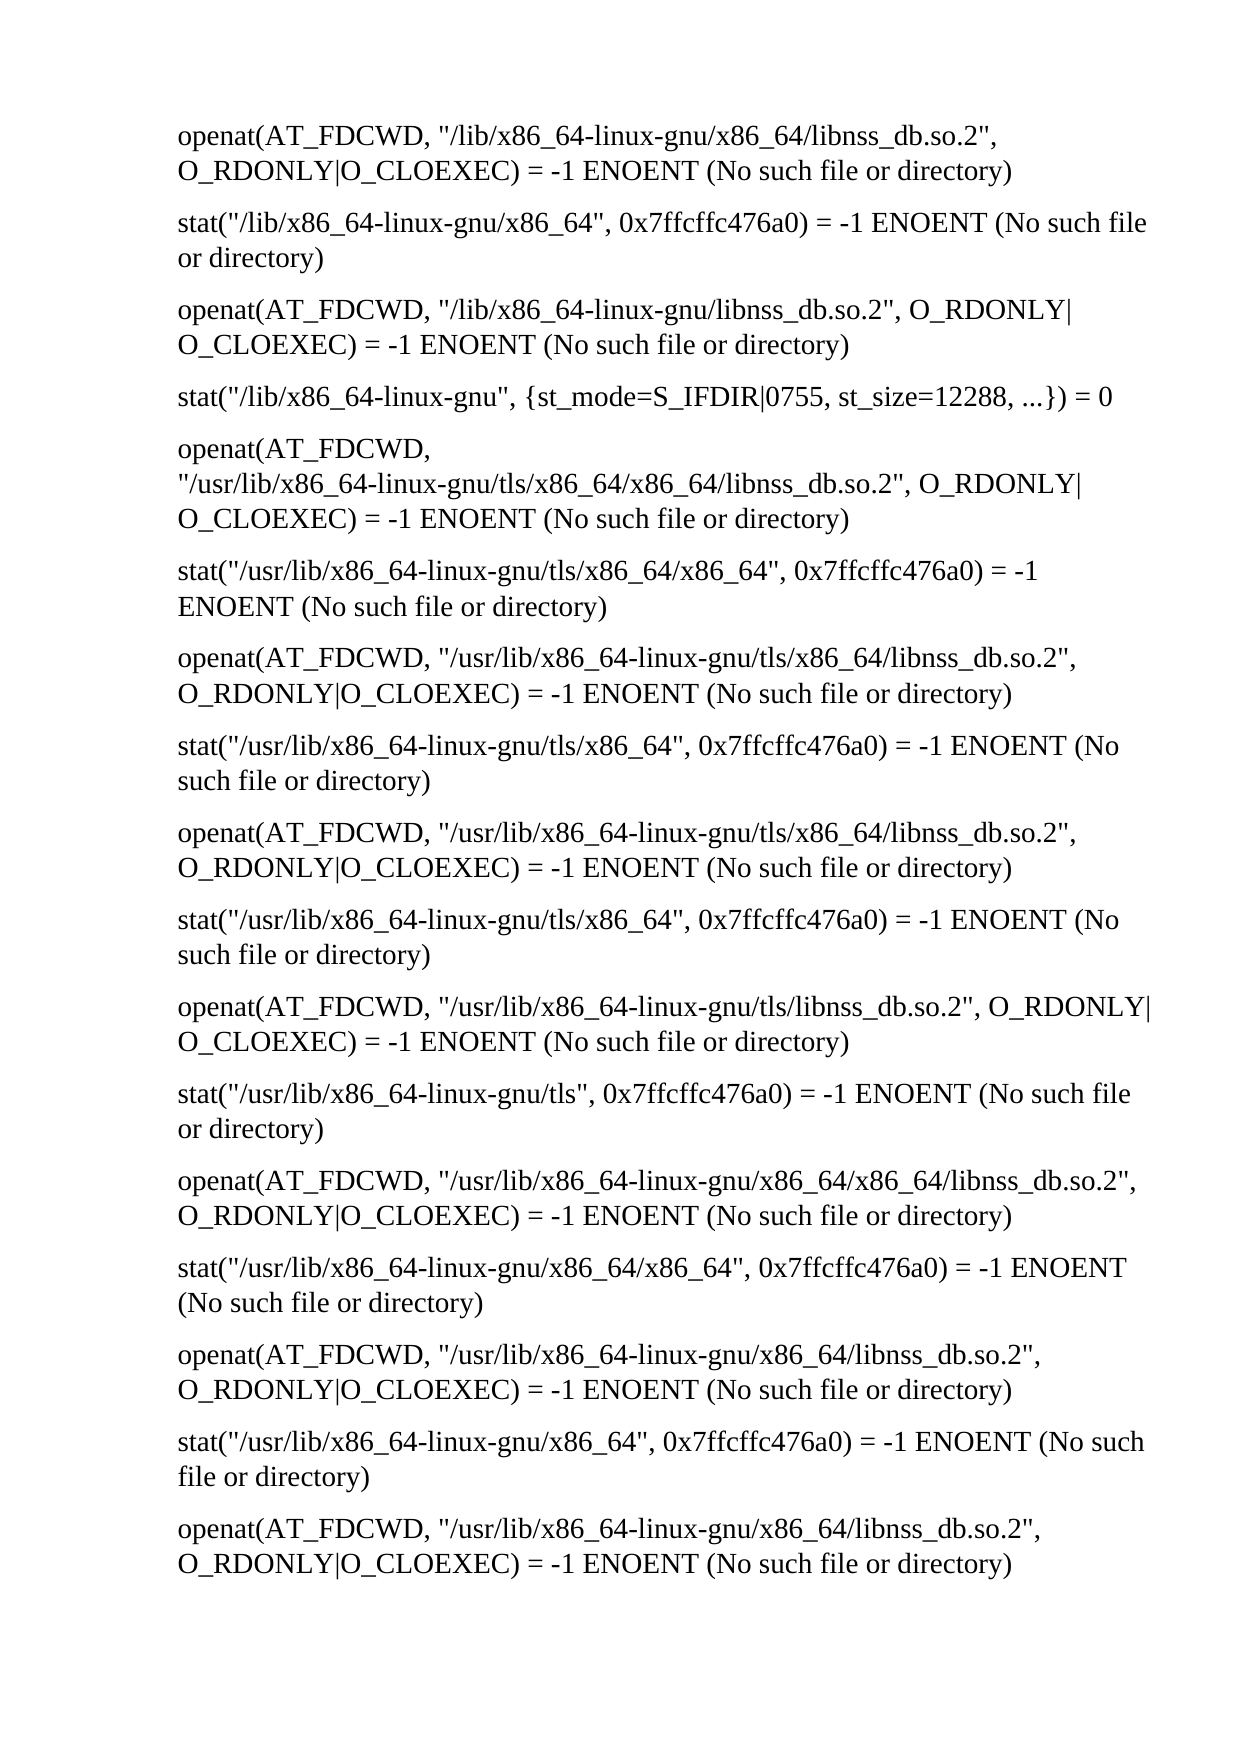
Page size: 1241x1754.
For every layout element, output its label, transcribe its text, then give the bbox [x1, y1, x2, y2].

text stat("/lib/x86_64-linux-gnu/x86_64", 0x7ffcffc476a0) = -1 ENOENT (No such file or directory) [177, 205, 1152, 274]
text stat("/usr/lib/x86_64-linux-gnu/tls/x86_64", 0x7ffcffc476a0) = -1 ENOENT (No such file or directory) [177, 902, 1152, 971]
text openat(AT_FDCWD, "/usr/lib/x86_64-linux-gnu/tls/x86_64/x86_64/libnss_db.so.2", O_RDONLY|O_CLOEXEC) = -1 ENOENT (No such file or directory) [177, 431, 1152, 535]
text openat(AT_FDCWD, "/usr/lib/x86_64-linux-gnu/tls/libnss_db.so.2", O_RDONLY|O_CLOEXEC) = -1 ENOENT (No such file or directory) [177, 989, 1152, 1058]
text stat("/usr/lib/x86_64-linux-gnu/x86_64", 0x7ffcffc476a0) = -1 ENOENT (No such file or directory) [177, 1424, 1152, 1493]
text stat("/usr/lib/x86_64-linux-gnu/tls/x86_64", 0x7ffcffc476a0) = -1 ENOENT (No such file or directory) [177, 728, 1152, 796]
text stat("/usr/lib/x86_64-linux-gnu/tls", 0x7ffcffc476a0) = -1 ENOENT (No such file or directory) [177, 1076, 1152, 1145]
text openat(AT_FDCWD, "/usr/lib/x86_64-linux-gnu/x86_64/libnss_db.so.2", O_RDONLY|O_CLOEXEC) = -1 ENOENT (No such file or directory) [177, 1337, 1152, 1406]
text openat(AT_FDCWD, "/lib/x86_64-linux-gnu/x86_64/libnss_db.so.2", O_RDONLY|O_CLOEXEC) = -1 ENOENT (No such file or directory) [177, 118, 1152, 187]
text openat(AT_FDCWD, "/usr/lib/x86_64-linux-gnu/tls/x86_64/libnss_db.so.2", O_RDONLY|O_CLOEXEC) = -1 ENOENT (No such file or directory) [177, 641, 1152, 709]
text openat(AT_FDCWD, "/lib/x86_64-linux-gnu/libnss_db.so.2", O_RDONLY|O_CLOEXEC) = -1 ENOENT (No such file or directory) [177, 292, 1152, 361]
text openat(AT_FDCWD, "/usr/lib/x86_64-linux-gnu/x86_64/x86_64/libnss_db.so.2", O_RDONLY|O_CLOEXEC) = -1 ENOENT (No such file or directory) [177, 1163, 1152, 1232]
text stat("/usr/lib/x86_64-linux-gnu/x86_64/x86_64", 0x7ffcffc476a0) = -1 ENOENT (No such file or directory) [177, 1250, 1152, 1319]
text openat(AT_FDCWD, "/usr/lib/x86_64-linux-gnu/tls/x86_64/libnss_db.so.2", O_RDONLY|O_CLOEXEC) = -1 ENOENT (No such file or directory) [177, 815, 1152, 883]
text stat("/usr/lib/x86_64-linux-gnu/tls/x86_64/x86_64", 0x7ffcffc476a0) = -1 ENOENT (No such file or directory) [177, 553, 1152, 622]
text openat(AT_FDCWD, "/usr/lib/x86_64-linux-gnu/x86_64/libnss_db.so.2", O_RDONLY|O_CLOEXEC) = -1 ENOENT (No such file or directory) [177, 1511, 1152, 1580]
text stat("/lib/x86_64-linux-gnu", {st_mode=S_IFDIR|0755, st_size=12288, ...}) = 0 [177, 379, 1152, 413]
